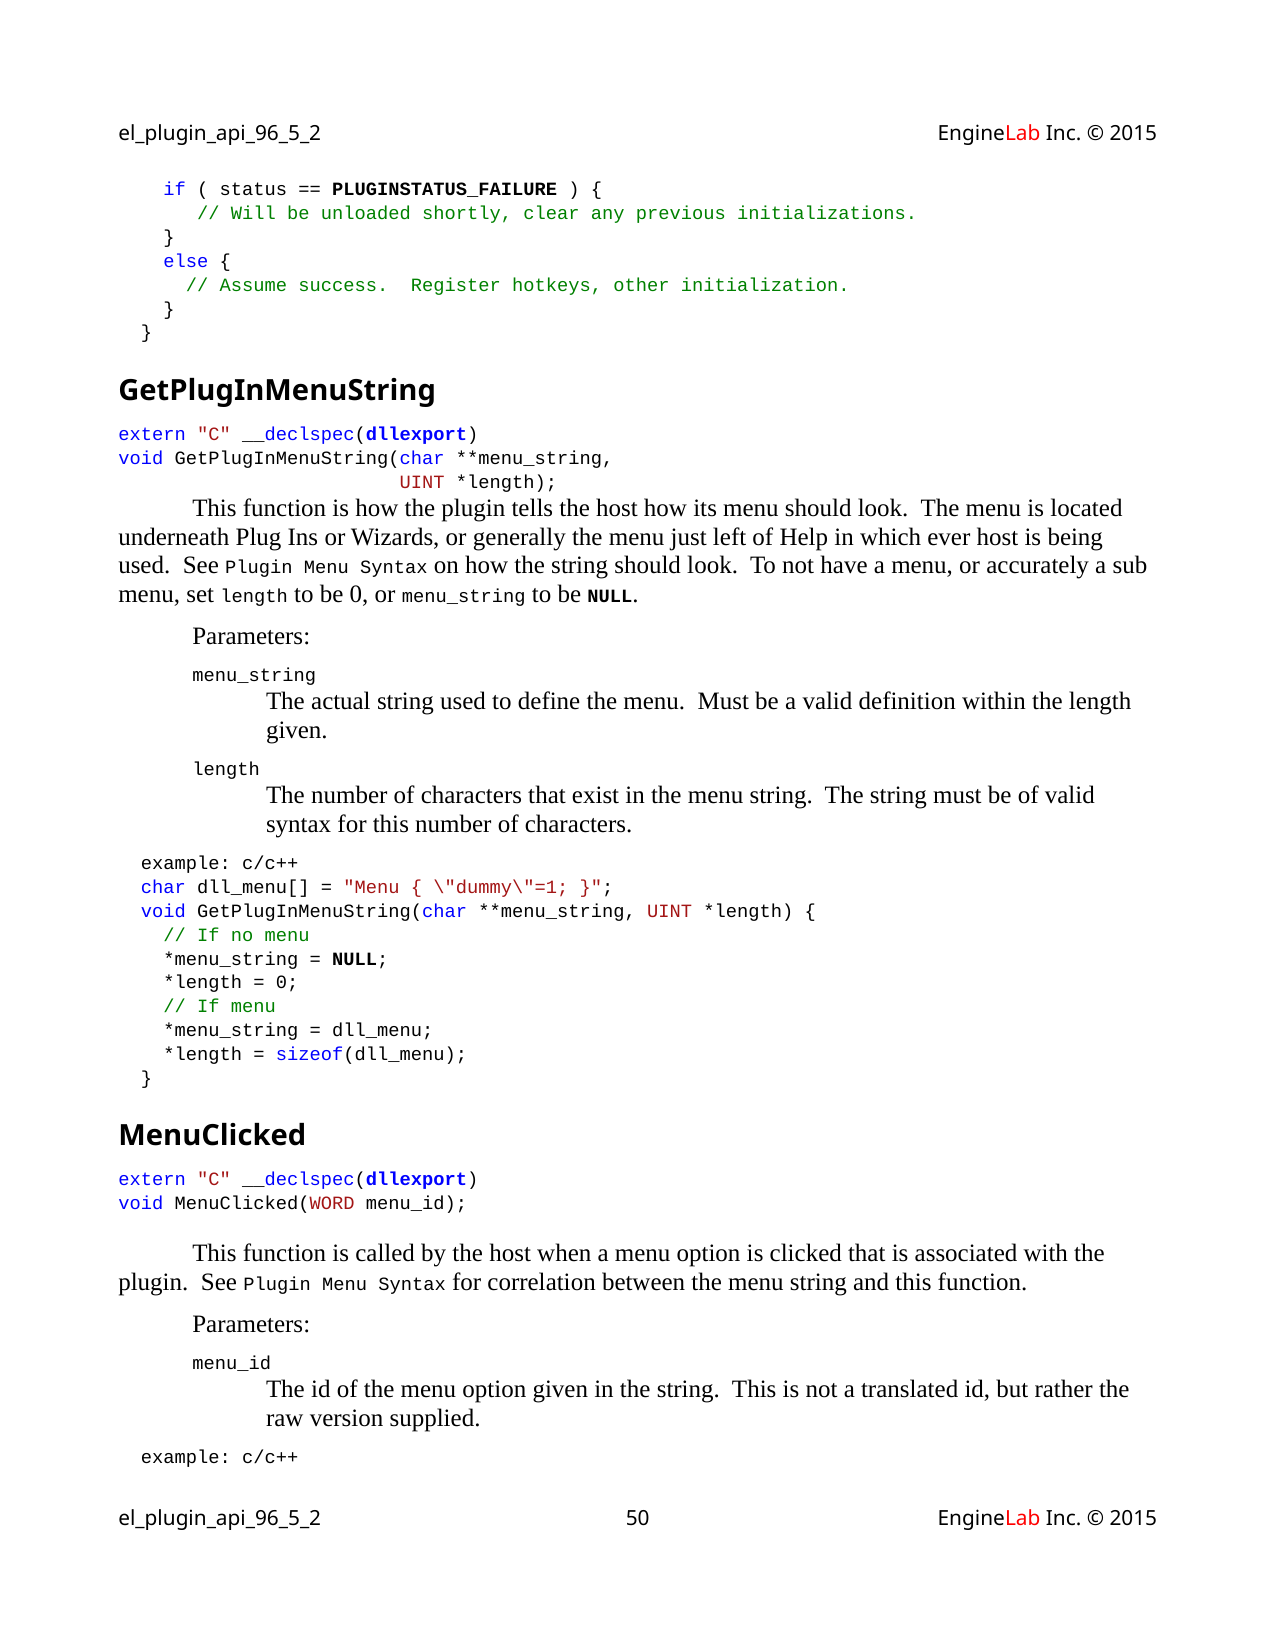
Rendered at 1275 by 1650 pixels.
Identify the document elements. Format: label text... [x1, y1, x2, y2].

text menu_string [118, 662, 1157, 686]
text Parameters: [118, 621, 1157, 649]
text if ( status == PLUGINSTATUS_FAILURE ) { [118, 176, 1157, 200]
text void GetPlugInMenuString(char **menu_string, [118, 445, 1157, 469]
text // Will be unloaded shortly, clear any previous initializations. [118, 200, 1157, 224]
text This function is how the plugin tells the host how its menu should look. The menu is located underneath Plug Ins or Wizards, or generally the menu just left of Help in which ever host is being used. See Plugin Menu Syntax on how the string should look. To not have a menu, or accurately a sub menu, set length to be 0, or menu_string to be NULL. [118, 493, 1157, 608]
text The id of the menu option given in the string. This is not a translated id, but rather the raw version supplied. [118, 1374, 1157, 1431]
text *length = sizeof(dll_menu); [118, 1042, 1157, 1066]
text *menu_string = dll_menu; [118, 1018, 1157, 1042]
text length [118, 756, 1157, 780]
subtitle MenuClicked [118, 1114, 1157, 1154]
text } [118, 1066, 1157, 1089]
text UINT *length); [118, 469, 1157, 493]
text // Assume success. Register hotkeys, other initialization. [118, 272, 1157, 296]
text *length = 0; [118, 970, 1157, 994]
subtitle GetPlugInMenuString [118, 369, 1157, 408]
text // If menu [118, 994, 1157, 1018]
text // If no menu [118, 922, 1157, 946]
text example: c/c++ [118, 850, 1157, 874]
text void GetPlugInMenuString(char **menu_string, UINT *length) { [118, 898, 1157, 922]
text extern "C" __declspec(dllexport) [118, 421, 1157, 445]
text void MenuClicked(WORD menu_id); [118, 1191, 1157, 1214]
text This function is called by the host when a menu option is clicked that is associated with the plugin. See Plugin Menu Syntax for correlation between the menu string and this function. [118, 1238, 1157, 1296]
text Parameters: [118, 1309, 1157, 1337]
text } [118, 320, 1157, 344]
text char dll_menu[] = "Menu { \"dummy\"=1; }"; [118, 874, 1157, 898]
text *menu_string = NULL; [118, 946, 1157, 970]
text The number of characters that exist in the menu string. The string must be of valid syntax for this number of characters. [118, 780, 1157, 837]
text } [118, 224, 1157, 248]
text extern "C" __declspec(dllexport) [118, 1167, 1157, 1191]
text menu_id [118, 1350, 1157, 1374]
text The actual string used to define the menu. Must be a valid definition within the length given. [118, 686, 1157, 743]
text example: c/c++ [118, 1444, 1157, 1468]
text else { [118, 248, 1157, 272]
text } [118, 296, 1157, 320]
